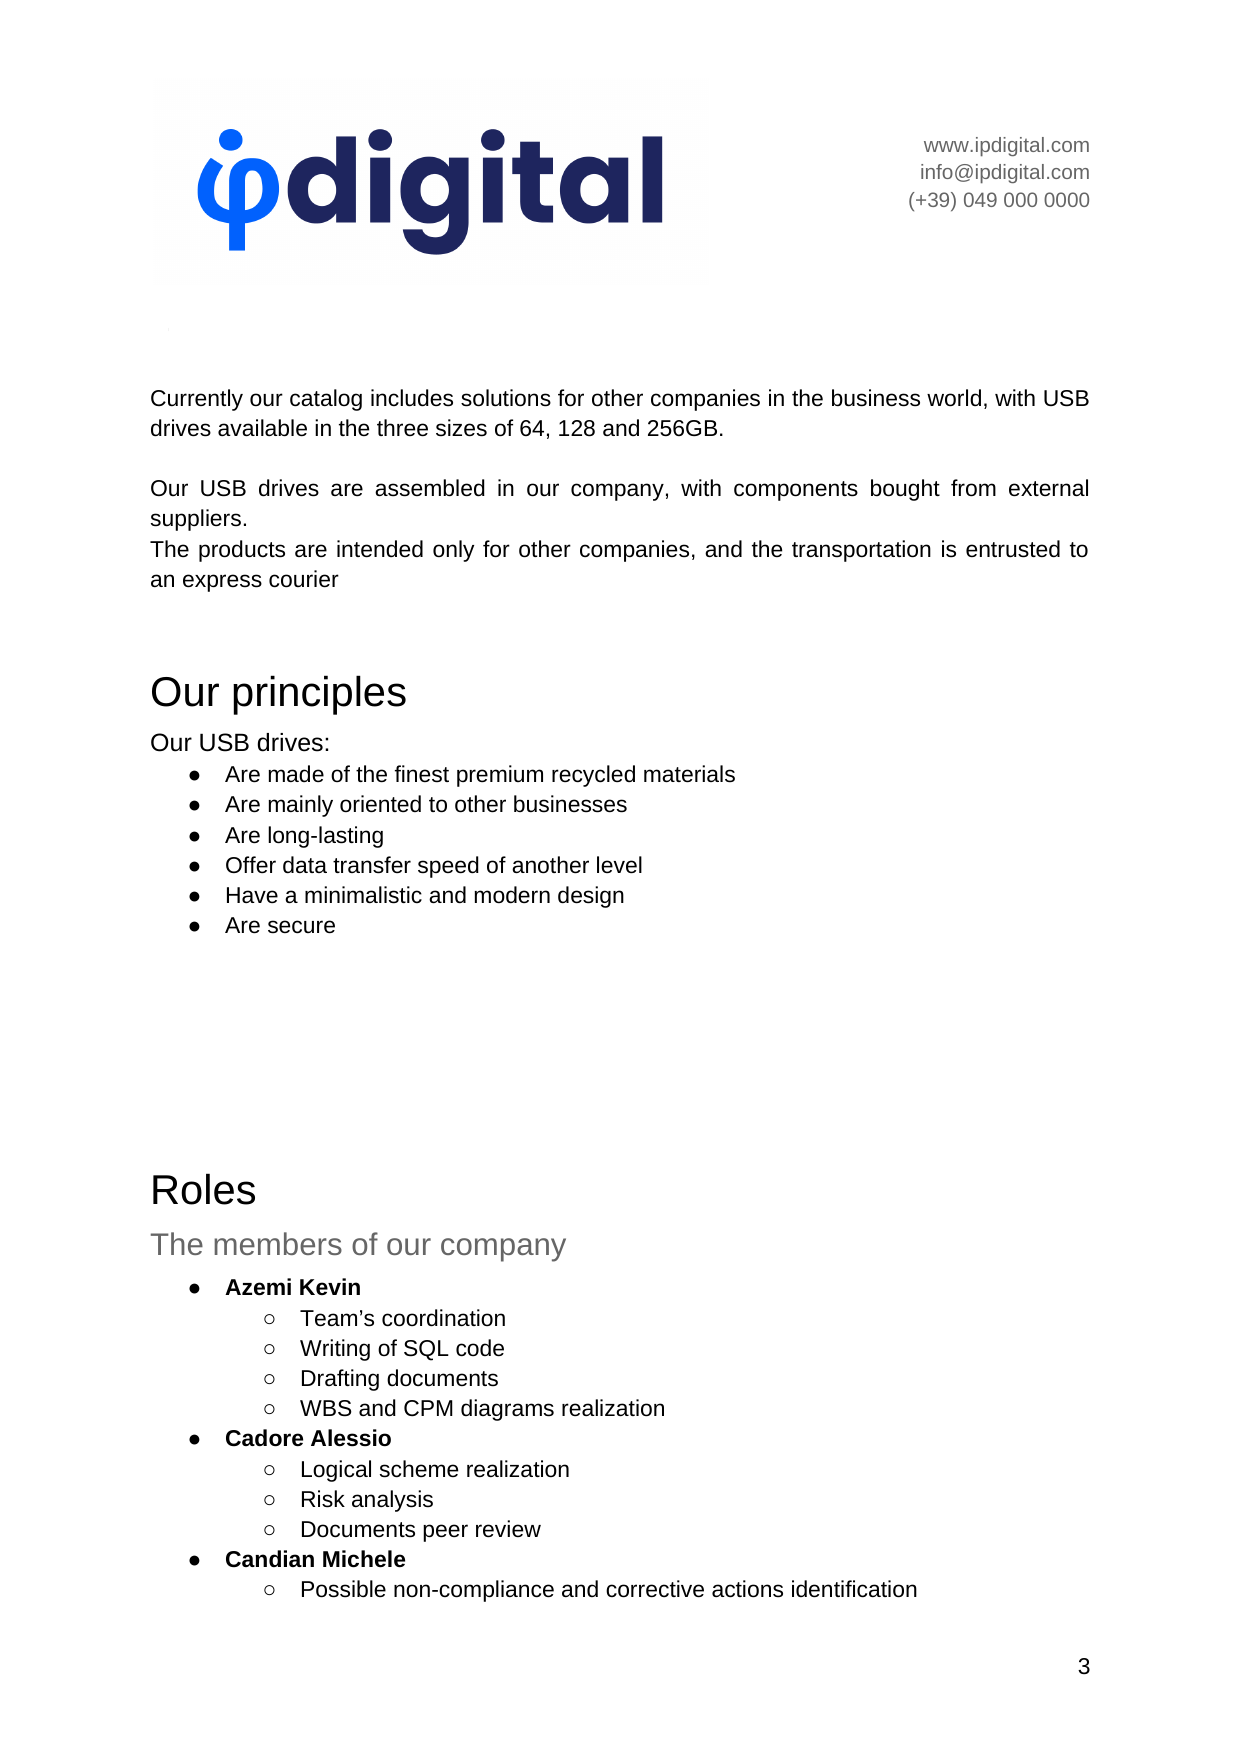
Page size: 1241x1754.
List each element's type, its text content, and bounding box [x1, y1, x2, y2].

subtitle Roles [150, 1165, 1090, 1213]
list Writing of SQL code [262, 1335, 1090, 1361]
list Offer data transfer speed of another level [187, 852, 1090, 878]
text Currently our catalog includes solutions for other companies in the business world, with USB drives available in the three sizes of 64, 128 and 256GB. [150, 384, 1090, 441]
list Are secure [187, 912, 1090, 939]
list Risk analysis [262, 1486, 1090, 1512]
list Are made of the finest premium recycled materials [187, 761, 1090, 788]
text The products are intended only for other companies, and the transportation is entrusted to an express courier [150, 536, 1090, 592]
list Drafting documents [262, 1365, 1090, 1391]
list Team’s coordination [262, 1304, 1090, 1331]
list WBS and CPM diagrams realization [262, 1395, 1090, 1421]
list Candian Michele [187, 1546, 1090, 1572]
picture [153, 78, 709, 285]
list Azemi Kevin [187, 1274, 1090, 1301]
subtitle The members of our company [150, 1226, 1090, 1262]
list Are long-lasting [187, 822, 1090, 848]
text Our USB drives: [150, 728, 1090, 757]
list Possible non-compliance and corrective actions identification [262, 1576, 1090, 1603]
subtitle Our principles [150, 668, 1090, 716]
text Our USB drives are assembled in our company, with components bought from external suppliers. [150, 475, 1090, 532]
list Have a minimalistic and modern design [187, 882, 1090, 908]
list Documents peer review [262, 1516, 1090, 1542]
list Cadore Alessio [187, 1425, 1090, 1452]
list Are mainly oriented to other businesses [187, 791, 1090, 818]
list Logical scheme realization [262, 1456, 1090, 1482]
